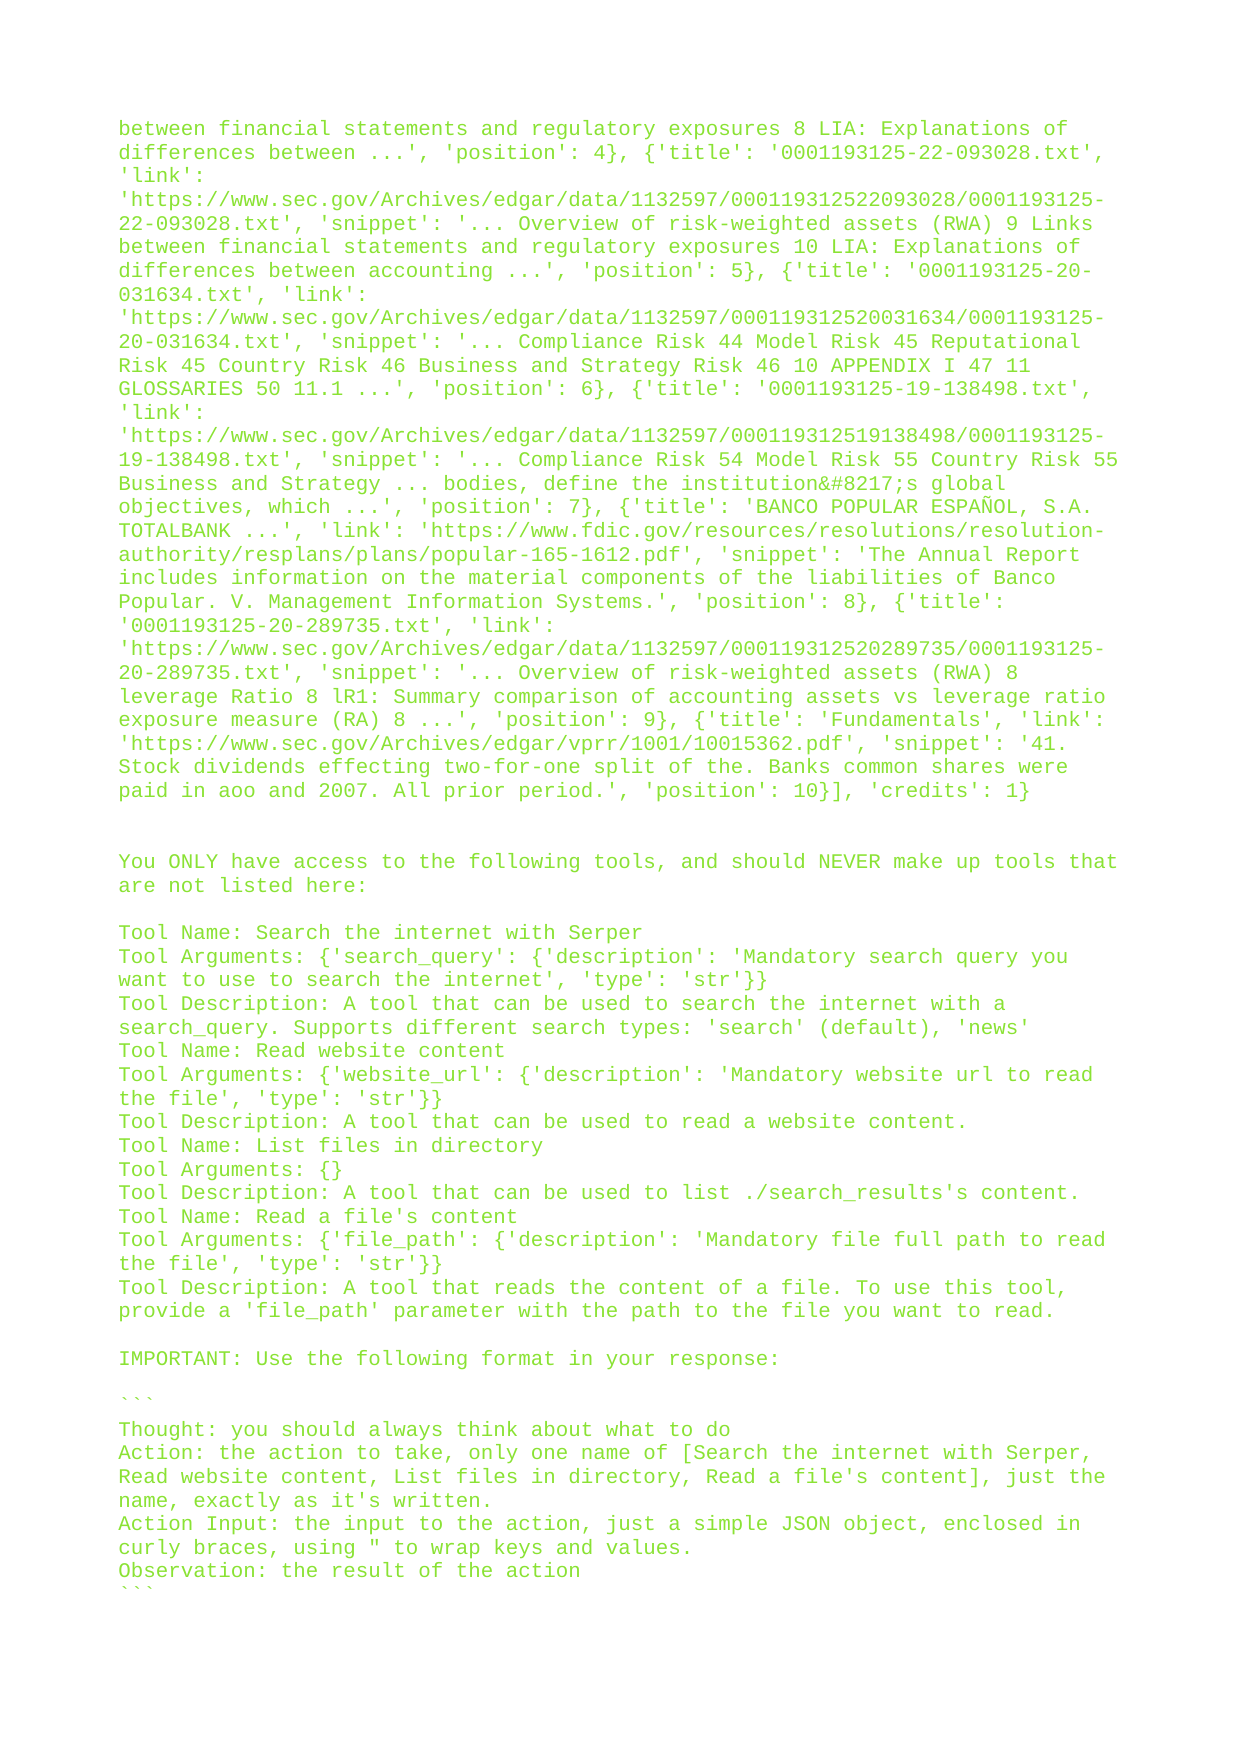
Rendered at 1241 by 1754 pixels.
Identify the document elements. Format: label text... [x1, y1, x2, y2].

text Tool Description: A tool that can be used to list ./search_results's content. [118, 1182, 1122, 1206]
text Observation: the result of the action [118, 1561, 1122, 1584]
text Tool Arguments: {} [118, 1158, 1122, 1182]
text Action Input: the input to the action, just a simple JSON object, enclosed in curly braces, using " to wrap keys and values. [118, 1513, 1122, 1561]
text Thought: you should always think about what to do [118, 1419, 1122, 1442]
text between financial statements and regulatory exposures 8 LIA: Explanations of differences between ...', 'position': 4}, {'title': '0001193125-22-093028.txt', 'link': 'https://www.sec.gov/Archives/edgar/data/1132597/000119312522093028/0001193125-22-093028.txt', 'snippet': '... Overview of risk-weighted assets (RWA) 9 Links between financial statements and regulatory exposures 10 LIA: Explanations of differences between accounting ...', 'position': 5}, {'title': '0001193125-20-031634.txt', 'link': 'https://www.sec.gov/Archives/edgar/data/1132597/000119312520031634/0001193125-20-031634.txt', 'snippet': '... Compliance Risk 44 Model Risk 45 Reputational Risk 45 Country Risk 46 Business and Strategy Risk 46 10 APPENDIX I 47 11 GLOSSARIES 50 11.1 ...', 'position': 6}, {'title': '0001193125-19-138498.txt', 'link': 'https://www.sec.gov/Archives/edgar/data/1132597/000119312519138498/0001193125-19-138498.txt', 'snippet': '... Compliance Risk 54 Model Risk 55 Country Risk 55 Business and Strategy ... bodies, define the institution&#8217;s global objectives, which ...', 'position': 7}, {'title': 'BANCO POPULAR ESPAÑOL, S.A. TOTALBANK ...', 'link': 'https://www.fdic.gov/resources/resolutions/resolution-authority/resplans/plans/popular-165-1612.pdf', 'snippet': 'The Annual Report includes information on the material components of the liabilities of Banco Popular. V. Management Information Systems.', 'position': 8}, {'title': '0001193125-20-289735.txt', 'link': 'https://www.sec.gov/Archives/edgar/data/1132597/000119312520289735/0001193125-20-289735.txt', 'snippet': '... Overview of risk-weighted assets (RWA) 8 leverage Ratio 8 lR1: Summary comparison of accounting assets vs leverage ratio exposure measure (RA) 8 ...', 'position': 9}, {'title': 'Fundamentals', 'link': 'https://www.sec.gov/Archives/edgar/vprr/1001/10015362.pdf', 'snippet': '41. Stock dividends effecting two-for-one split of the. Banks common shares were paid in aoo and 2007. All prior period.', 'position': 10}], 'credits': 1} [118, 118, 1122, 804]
text Tool Description: A tool that reads the content of a file. To use this tool, provide a 'file_path' parameter with the path to the file you want to read. [118, 1277, 1122, 1324]
text Tool Arguments: {'file_path': {'description': 'Mandatory file full path to read the file', 'type': 'str'}} [118, 1229, 1122, 1277]
text Tool Name: Search the internet with Serper [118, 922, 1122, 946]
text ``` [118, 1584, 1122, 1608]
text Tool Name: List files in directory [118, 1135, 1122, 1158]
text Tool Arguments: {'search_query': {'description': 'Mandatory search query you want to use to search the internet', 'type': 'str'}} [118, 946, 1122, 993]
text IMPORTANT: Use the following format in your response: [118, 1348, 1122, 1371]
text You ONLY have access to the following tools, and should NEVER make up tools that are not listed here: [118, 851, 1122, 898]
text Tool Description: A tool that can be used to read a website content. [118, 1111, 1122, 1135]
text Tool Name: Read website content [118, 1040, 1122, 1064]
text Tool Description: A tool that can be used to search the internet with a search_query. Supports different search types: 'search' (default), 'news' [118, 993, 1122, 1040]
text ``` [118, 1395, 1122, 1419]
text Action: the action to take, only one name of [Search the internet with Serper, Read website content, List files in directory, Read a file's content], just the name, exactly as it's written. [118, 1442, 1122, 1513]
text Tool Arguments: {'website_url': {'description': 'Mandatory website url to read the file', 'type': 'str'}} [118, 1064, 1122, 1111]
text Tool Name: Read a file's content [118, 1206, 1122, 1229]
